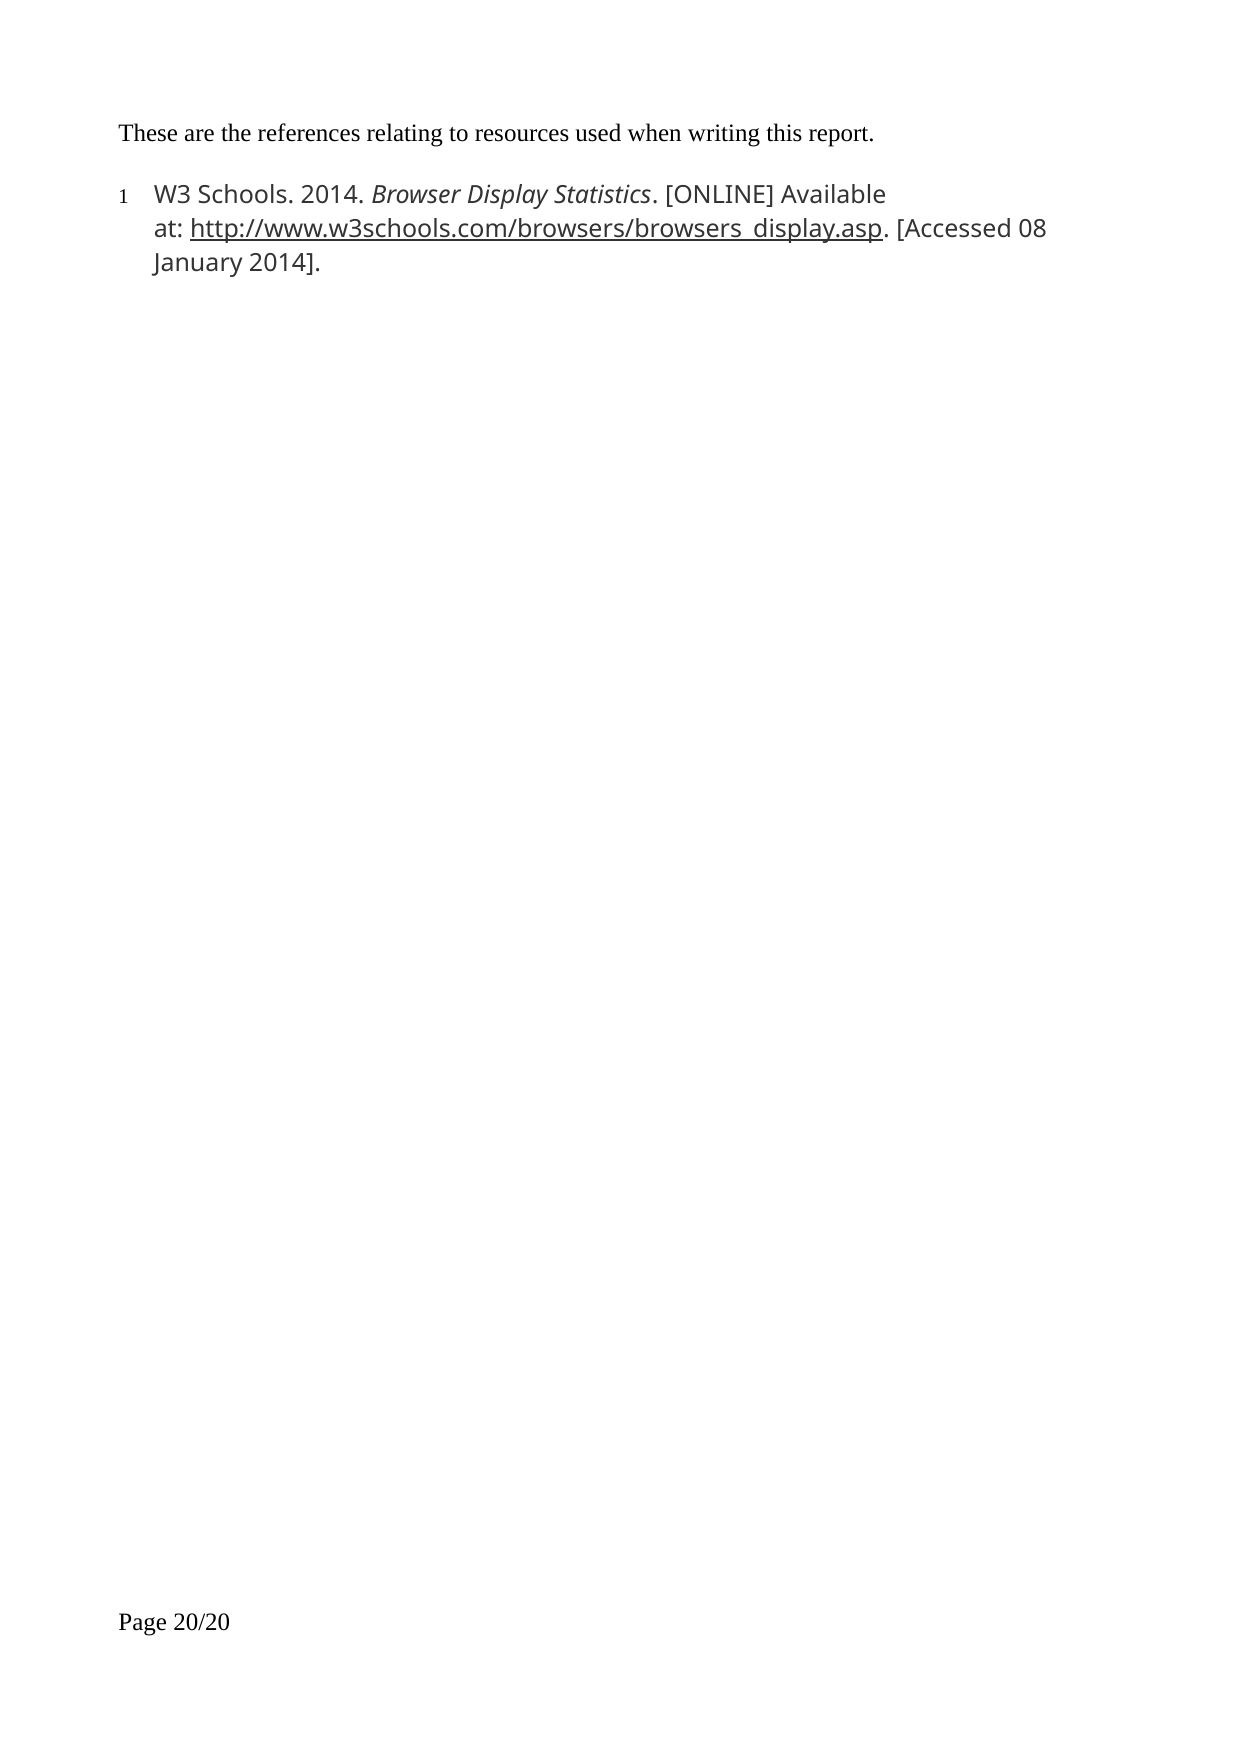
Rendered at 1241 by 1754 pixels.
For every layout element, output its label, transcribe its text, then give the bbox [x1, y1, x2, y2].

text W3 Schools. 2014. Browser Display Statistics. [ONLINE] Available at: http://www.w3schools.com/browsers/browsers_display.asp. [Accessed 08 January 2014]. [118, 176, 1122, 278]
